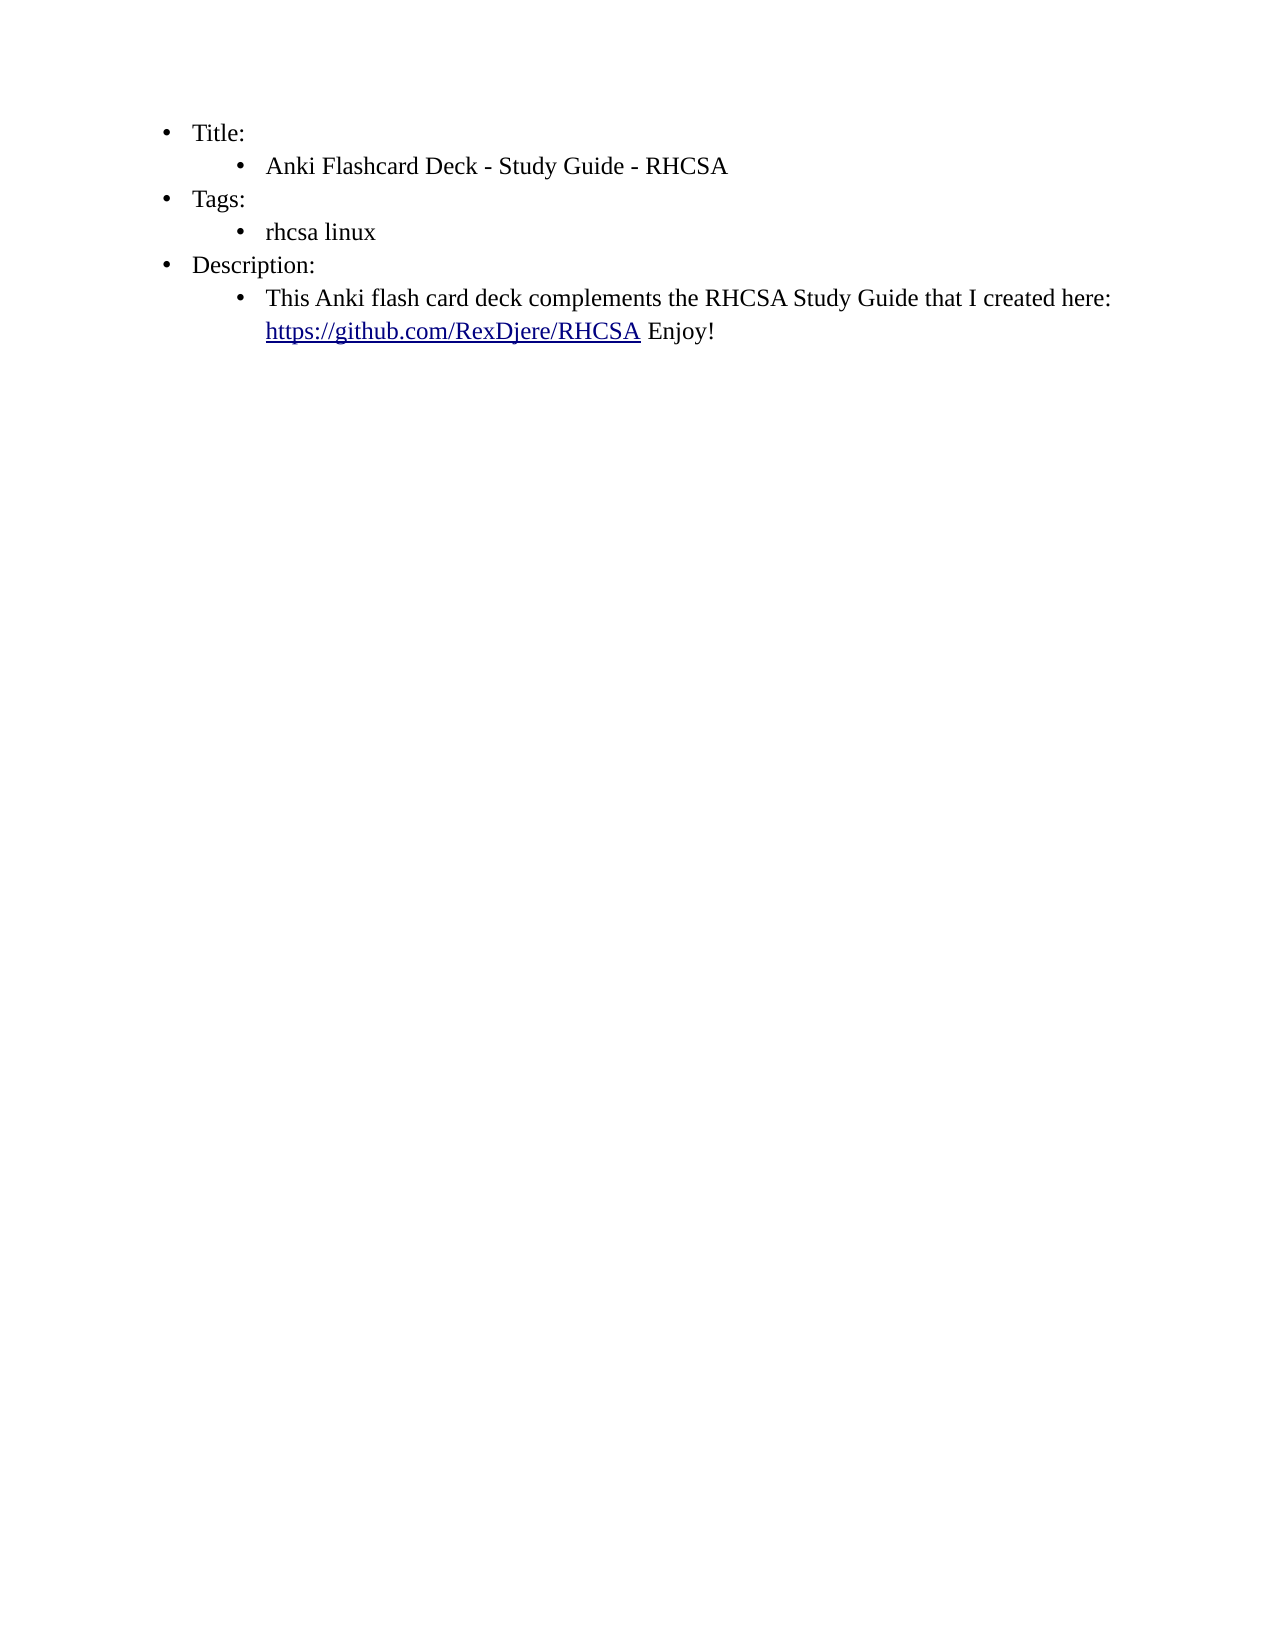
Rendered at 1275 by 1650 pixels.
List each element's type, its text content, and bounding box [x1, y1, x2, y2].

list Title: [162, 118, 1157, 147]
list Anki Flashcard Deck - Study Guide - RHCSA [236, 151, 1157, 180]
list This Anki flash card deck complements the RHCSA Study Guide that I created here: https://github.com/RexDjere/RHCSA Enjoy! [236, 283, 1157, 345]
list Tags: [162, 184, 1157, 213]
list Description: [162, 250, 1157, 279]
list rhcsa linux [236, 217, 1157, 246]
